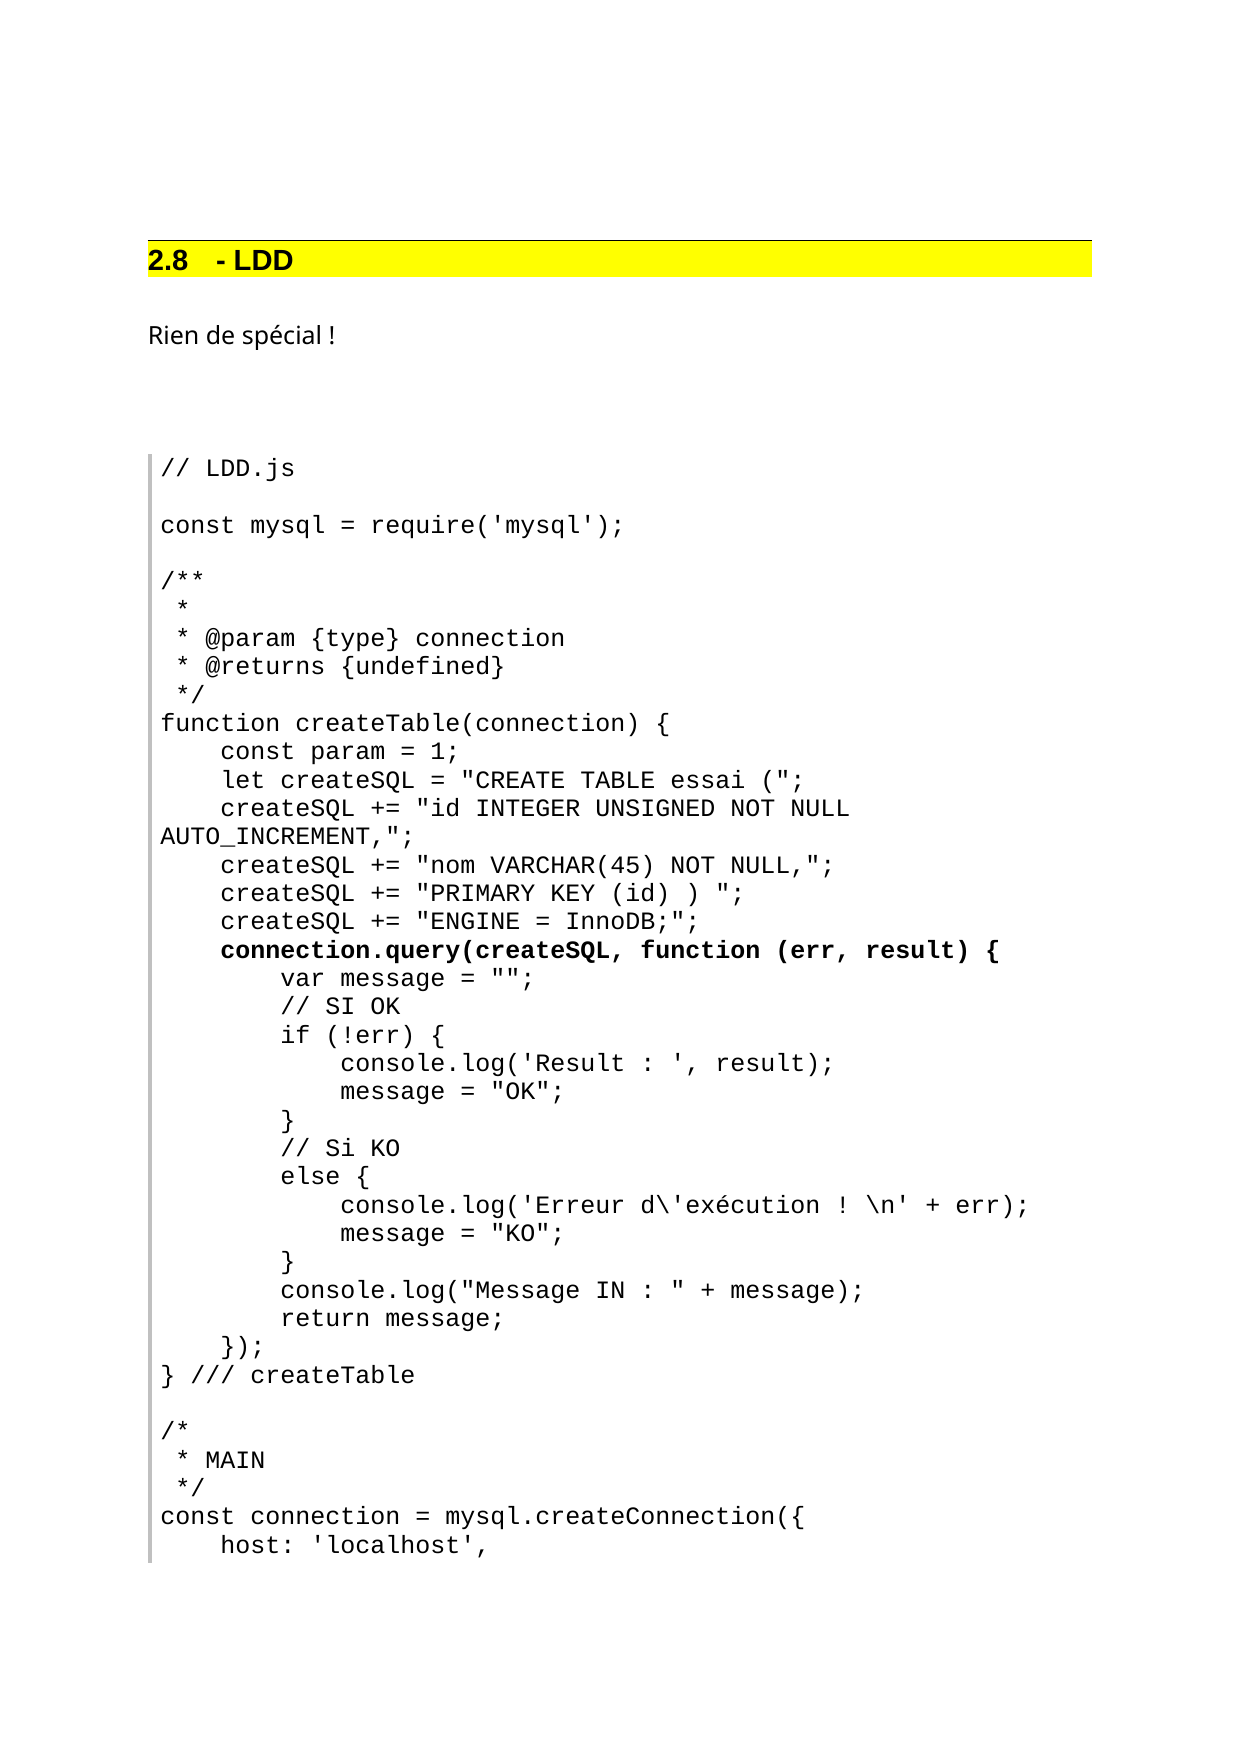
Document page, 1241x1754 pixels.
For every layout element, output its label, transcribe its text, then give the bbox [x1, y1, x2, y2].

text */ [152, 1476, 1092, 1504]
text const param = 1; [152, 739, 1092, 767]
text createSQL += "ENGINE = InnoDB;"; [152, 909, 1092, 937]
text message = "OK"; [152, 1079, 1092, 1107]
text return message; [152, 1306, 1092, 1334]
text createSQL += "id INTEGER UNSIGNED NOT NULL AUTO_INCREMENT,"; [152, 796, 1092, 852]
text } /// createTable [152, 1362, 1092, 1391]
text connection.query(createSQL, function (err, result) { [152, 937, 1092, 966]
subtitle - LDD [148, 241, 1092, 277]
text /** [152, 569, 1092, 597]
text // SI OK [152, 994, 1092, 1022]
text if (!err) { [152, 1022, 1092, 1051]
text console.log("Message IN : " + message); [152, 1277, 1092, 1306]
text createSQL += "nom VARCHAR(45) NOT NULL,"; [152, 852, 1092, 881]
text * MAIN [152, 1447, 1092, 1476]
text console.log('Result : ', result); [152, 1051, 1092, 1079]
text */ [152, 682, 1092, 711]
text }); [152, 1334, 1092, 1362]
text * [152, 597, 1092, 626]
text var message = ""; [152, 966, 1092, 994]
text // Si KO [152, 1136, 1092, 1164]
text else { [152, 1164, 1092, 1192]
text const connection = mysql.createConnection({ [152, 1504, 1092, 1532]
text host: 'localhost', [152, 1532, 1092, 1563]
text message = "KO"; [152, 1221, 1092, 1249]
text createSQL += "PRIMARY KEY (id) ) "; [152, 881, 1092, 909]
text } [152, 1249, 1092, 1277]
text Rien de spécial ! [148, 317, 1092, 351]
text let createSQL = "CREATE TABLE essai ("; [152, 767, 1092, 796]
text } [152, 1107, 1092, 1136]
text * @param {type} connection [152, 626, 1092, 654]
text * @returns {undefined} [152, 654, 1092, 682]
text /* [152, 1419, 1092, 1447]
text function createTable(connection) { [152, 711, 1092, 739]
text console.log('Erreur d\'exécution ! \n' + err); [152, 1192, 1092, 1221]
text // LDD.js [148, 453, 1092, 484]
text const mysql = require('mysql'); [152, 512, 1092, 541]
